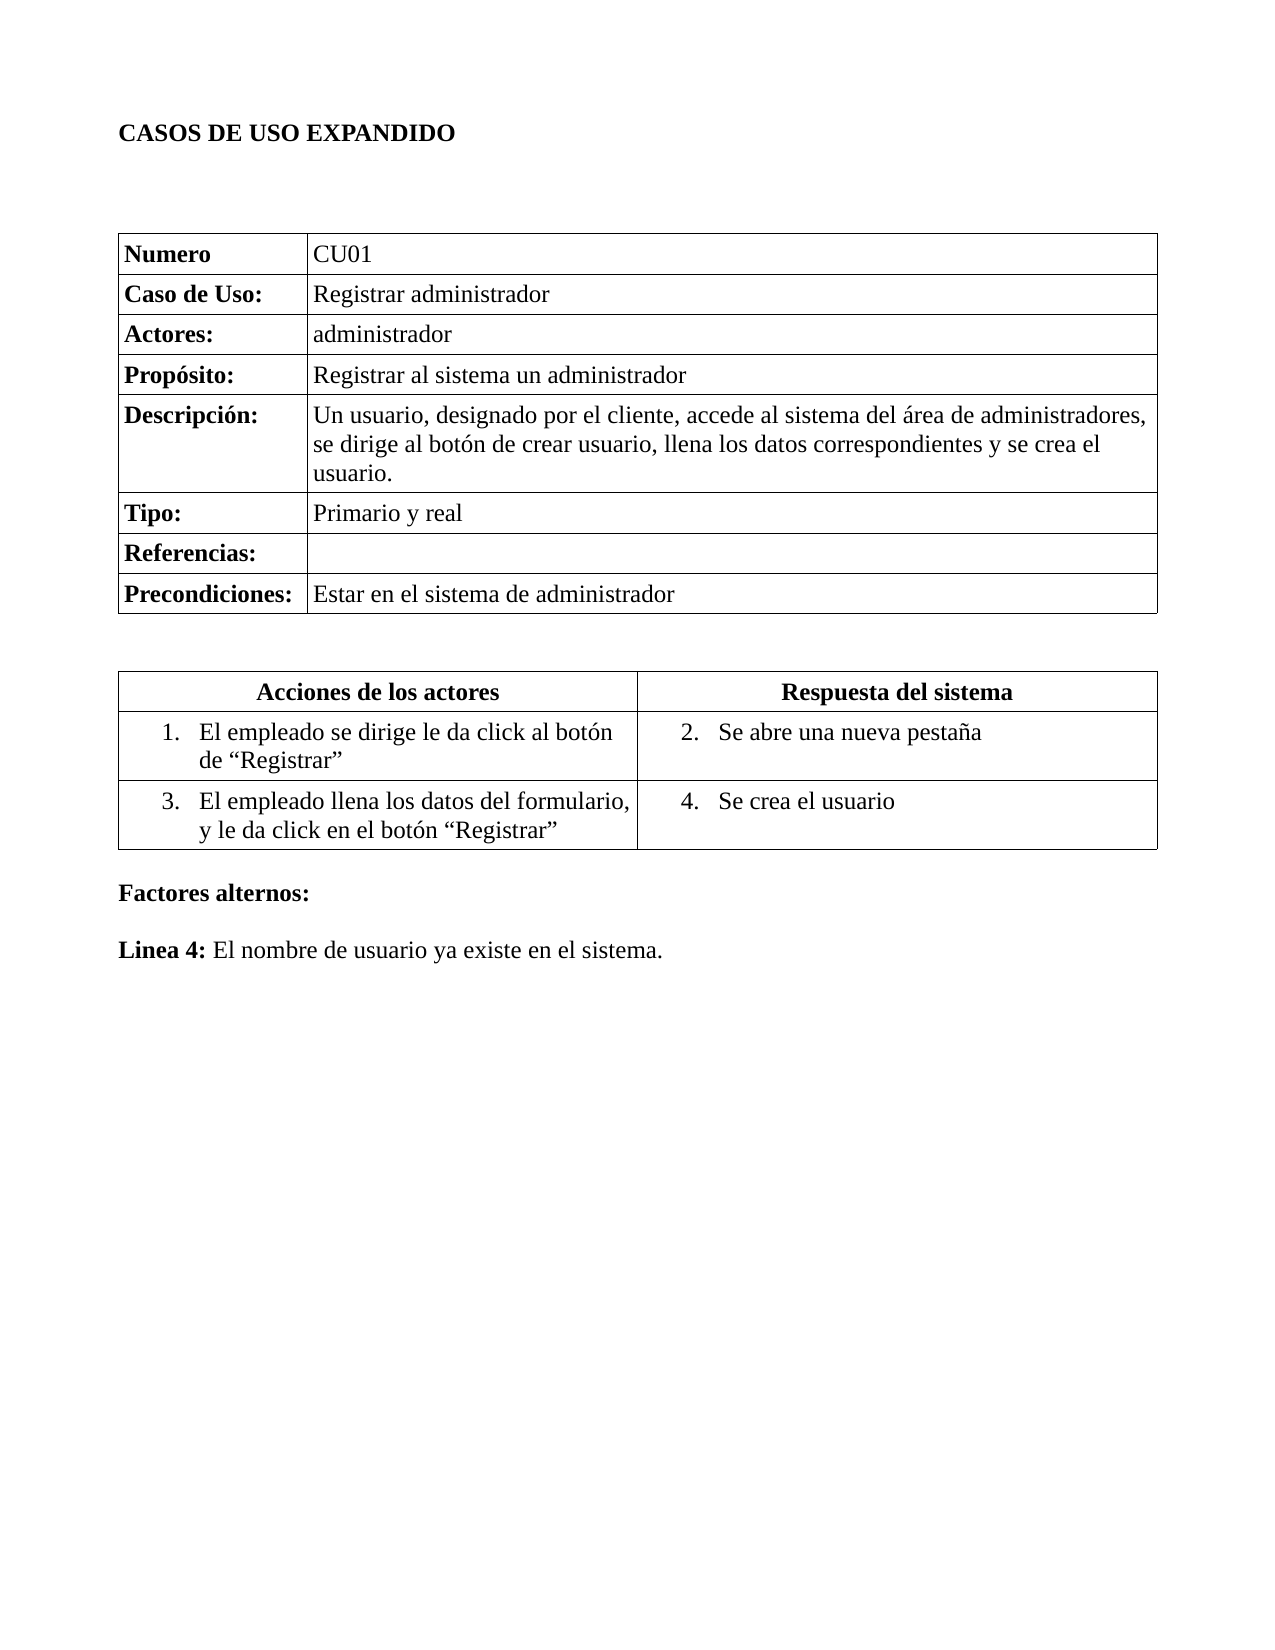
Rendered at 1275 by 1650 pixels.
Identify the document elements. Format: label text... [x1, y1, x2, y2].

table_cell Se crea el usuario [638, 781, 1157, 849]
table_cell Registrar al sistema un administrador [308, 355, 1157, 394]
table_cell Descripción: [119, 395, 307, 492]
table_cell Se abre una nueva pestaña [638, 712, 1157, 780]
text Factores alternos: [118, 878, 1157, 907]
table_header Respuesta del sistema [638, 672, 1157, 711]
table_cell Precondiciones: [119, 574, 307, 613]
table_cell Caso de Uso: [119, 275, 307, 314]
table_cell Actores: [119, 315, 307, 354]
table_cell Referencias: [119, 534, 307, 573]
table_header Acciones de los actores [119, 672, 637, 711]
table_cell administrador [308, 315, 1157, 354]
table_header CU01 [308, 234, 1157, 273]
table_cell El empleado llena los datos del formulario, y le da click en el botón “Registrar” [119, 781, 637, 849]
table_header Numero [119, 234, 307, 273]
table_cell Tipo: [119, 493, 307, 532]
table_cell Estar en el sistema de administrador [308, 574, 1157, 613]
table_cell Primario y real [308, 493, 1157, 532]
text Linea 4: El nombre de usuario ya existe en el sistema. [118, 936, 1157, 964]
table_cell El empleado se dirige le da click al botón de “Registrar” [119, 712, 637, 780]
table_cell [308, 534, 1157, 573]
table_cell Registrar administrador [308, 275, 1157, 314]
table_cell Un usuario, designado por el cliente, accede al sistema del área de administradores, se dirige al botón de crear usuario, llena los datos correspondientes y se crea el usuario. [308, 395, 1157, 492]
table_cell Propósito: [119, 355, 307, 394]
text CASOS DE USO EXPANDIDO [118, 118, 1157, 147]
